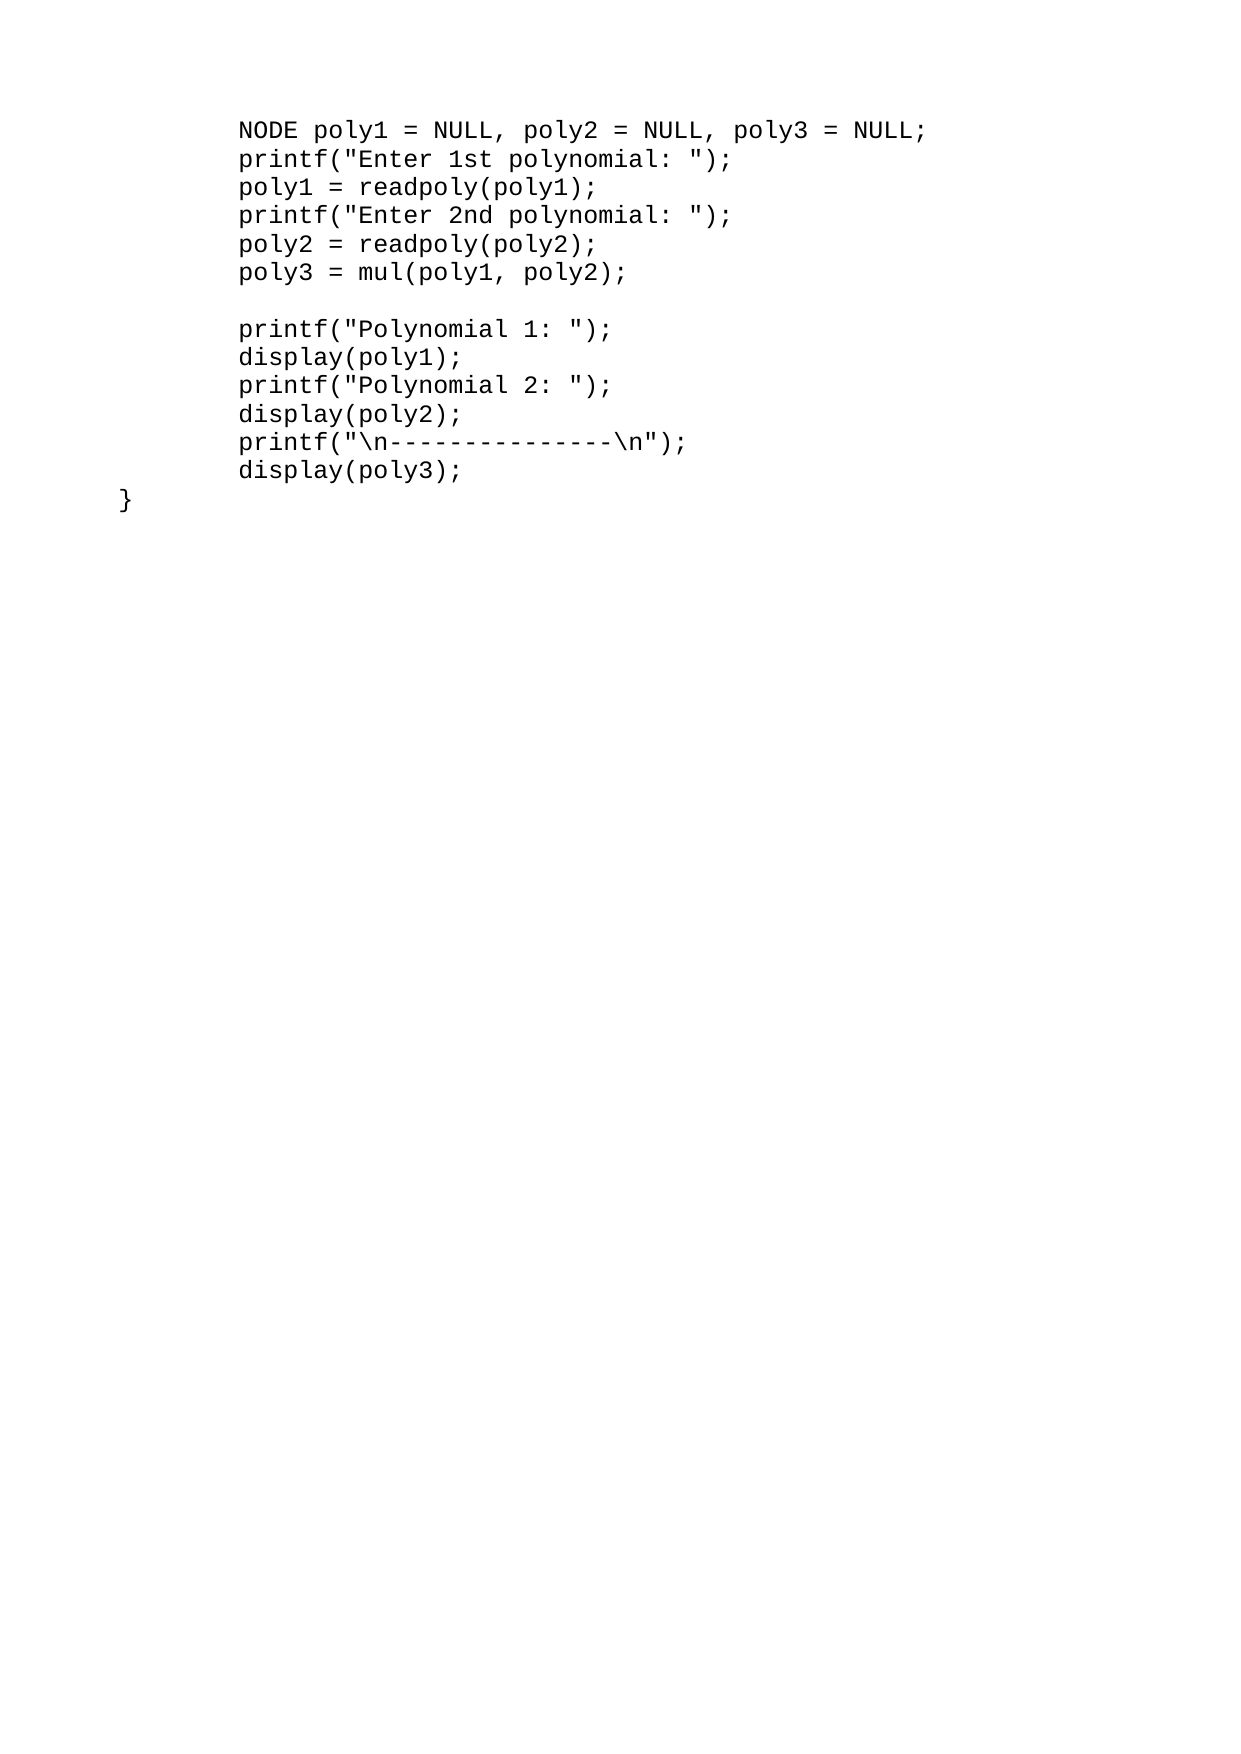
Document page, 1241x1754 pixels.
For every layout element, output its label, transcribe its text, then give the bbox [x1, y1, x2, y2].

text poly3 = mul(poly1, poly2); [118, 260, 1122, 288]
text printf("Enter 2nd polynomial: "); [118, 203, 1122, 231]
text display(poly1); [118, 345, 1122, 373]
text printf("\n---------------\n"); [118, 430, 1122, 458]
text printf("Polynomial 1: "); [118, 316, 1122, 345]
text } [118, 486, 1122, 515]
text printf("Enter 1st polynomial: "); [118, 146, 1122, 175]
text display(poly2); [118, 401, 1122, 430]
text poly1 = readpoly(poly1); [118, 175, 1122, 203]
text NODE poly1 = NULL, poly2 = NULL, poly3 = NULL; [118, 118, 1122, 146]
text printf("Polynomial 2: "); [118, 373, 1122, 401]
text display(poly3); [118, 458, 1122, 486]
text poly2 = readpoly(poly2); [118, 231, 1122, 260]
